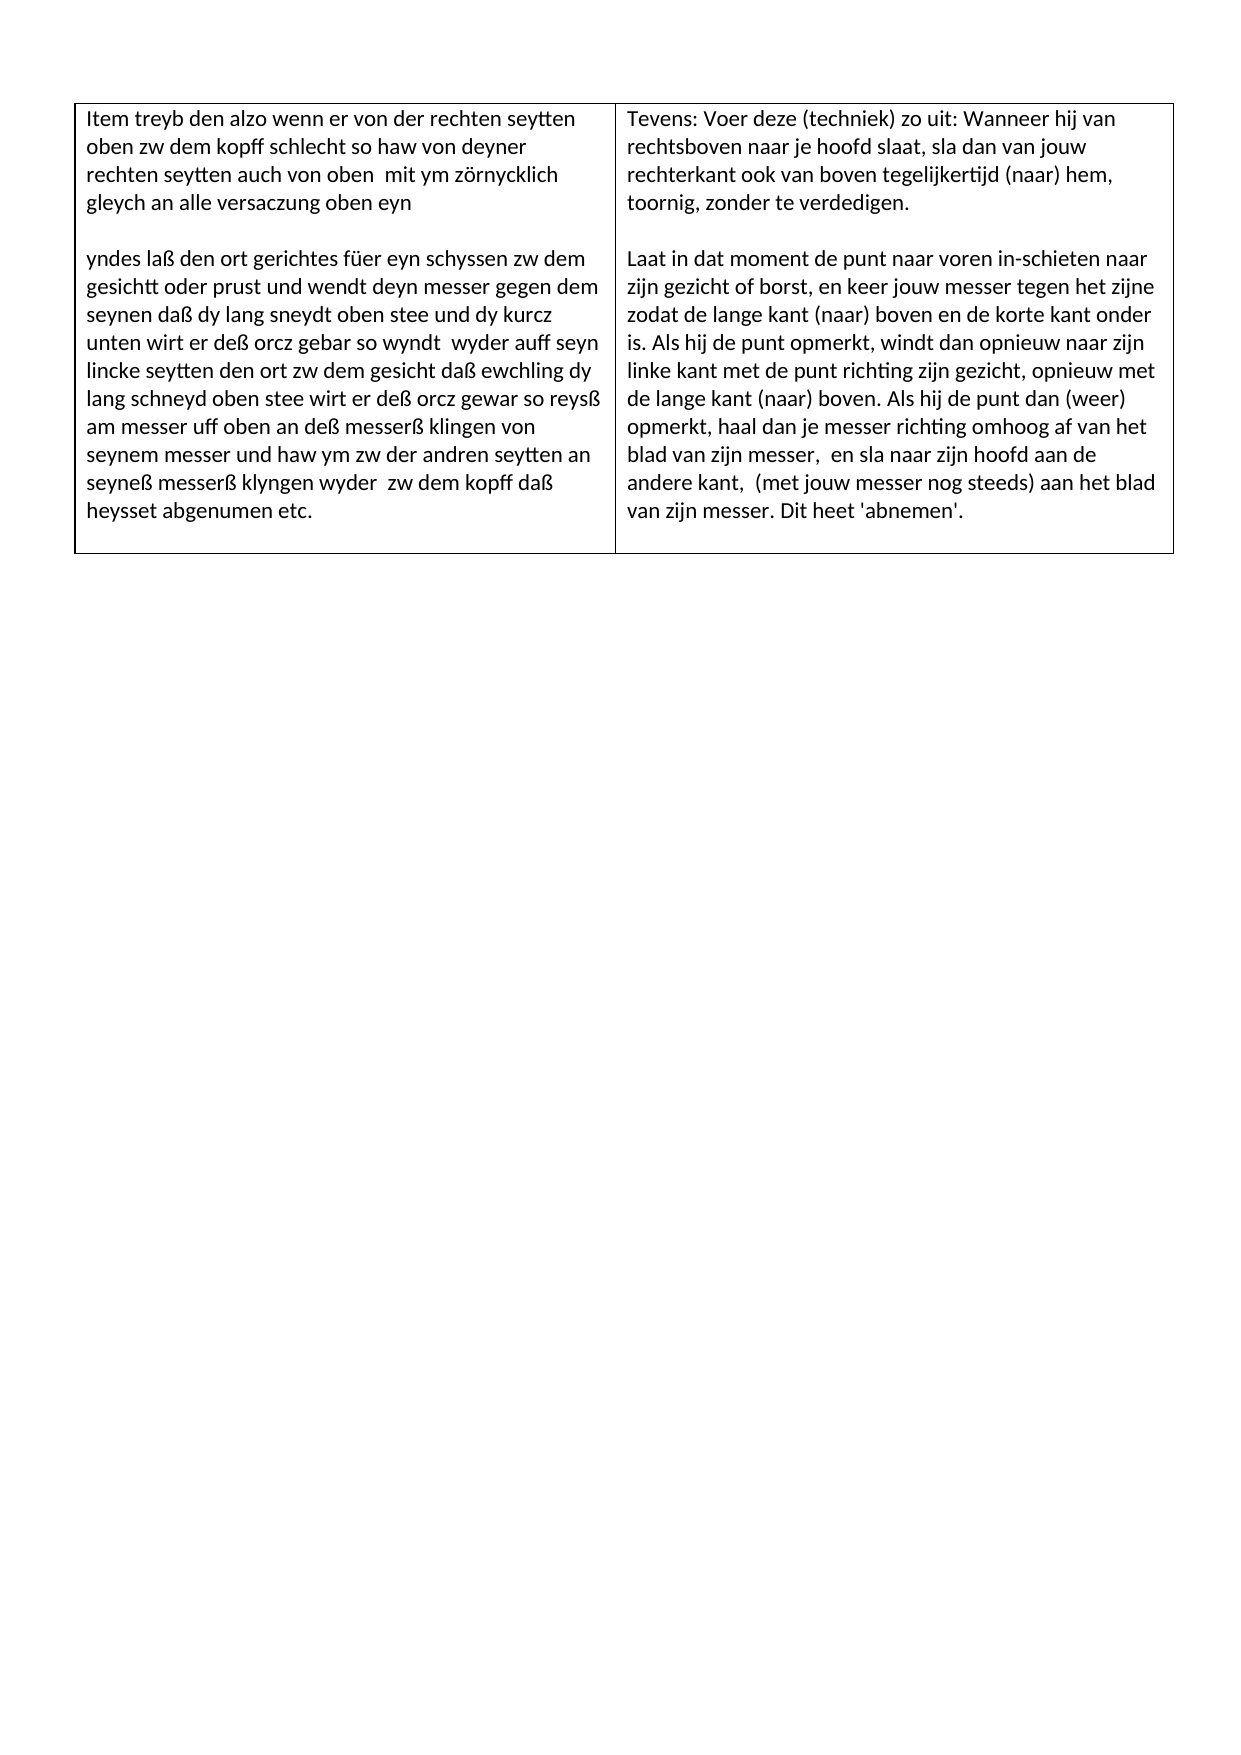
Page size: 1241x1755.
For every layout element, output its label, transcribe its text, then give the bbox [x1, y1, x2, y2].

table_cell Item treyb den alzo wenn er von der rechten seytten oben zw dem kopff schlecht so haw von deyner rechten seytten auch von oben mit ym zörnycklich gleych an alle versaczung oben eyn yndes laß den ort gerichtes füer eyn schyssen zw dem gesichtt oder prust und wendt deyn messer gegen dem seynen daß dy lang sneydt oben stee und dy kurcz unten wirt er deß orcz gebar so wyndt wyder auff seyn lincke seytten den ort zw dem gesicht daß ewchling dy lang schneyd oben stee wirt er deß orcz gewar so reysß am messer uff oben an deß messerß klingen von seynem messer und haw ym zw der andren seytten an seyneß messerß klyngen wyder zw dem kopff daß heysset abgenumen etc. [76, 104, 615, 552]
table_cell Tevens: Voer deze (techniek) zo uit: Wanneer hij van rechtsboven naar je hoofd slaat, sla dan van jouw rechterkant ook van boven tegelijkertijd (naar) hem, toornig, zonder te verdedigen. Laat in dat moment de punt naar voren in-schieten naar zijn gezicht of borst, en keer jouw messer tegen het zijne zodat de lange kant (naar) boven en de korte kant onder is. Als hij de punt opmerkt, windt dan opnieuw naar zijn linke kant met de punt richting zijn gezicht, opnieuw met de lange kant (naar) boven. Als hij de punt dan (weer) opmerkt, haal dan je messer richting omhoog af van het blad van zijn messer, en sla naar zijn hoofd aan de andere kant, (met jouw messer nog steeds) aan het blad van zijn messer. Dit heet 'abnemen'. [616, 104, 1173, 552]
